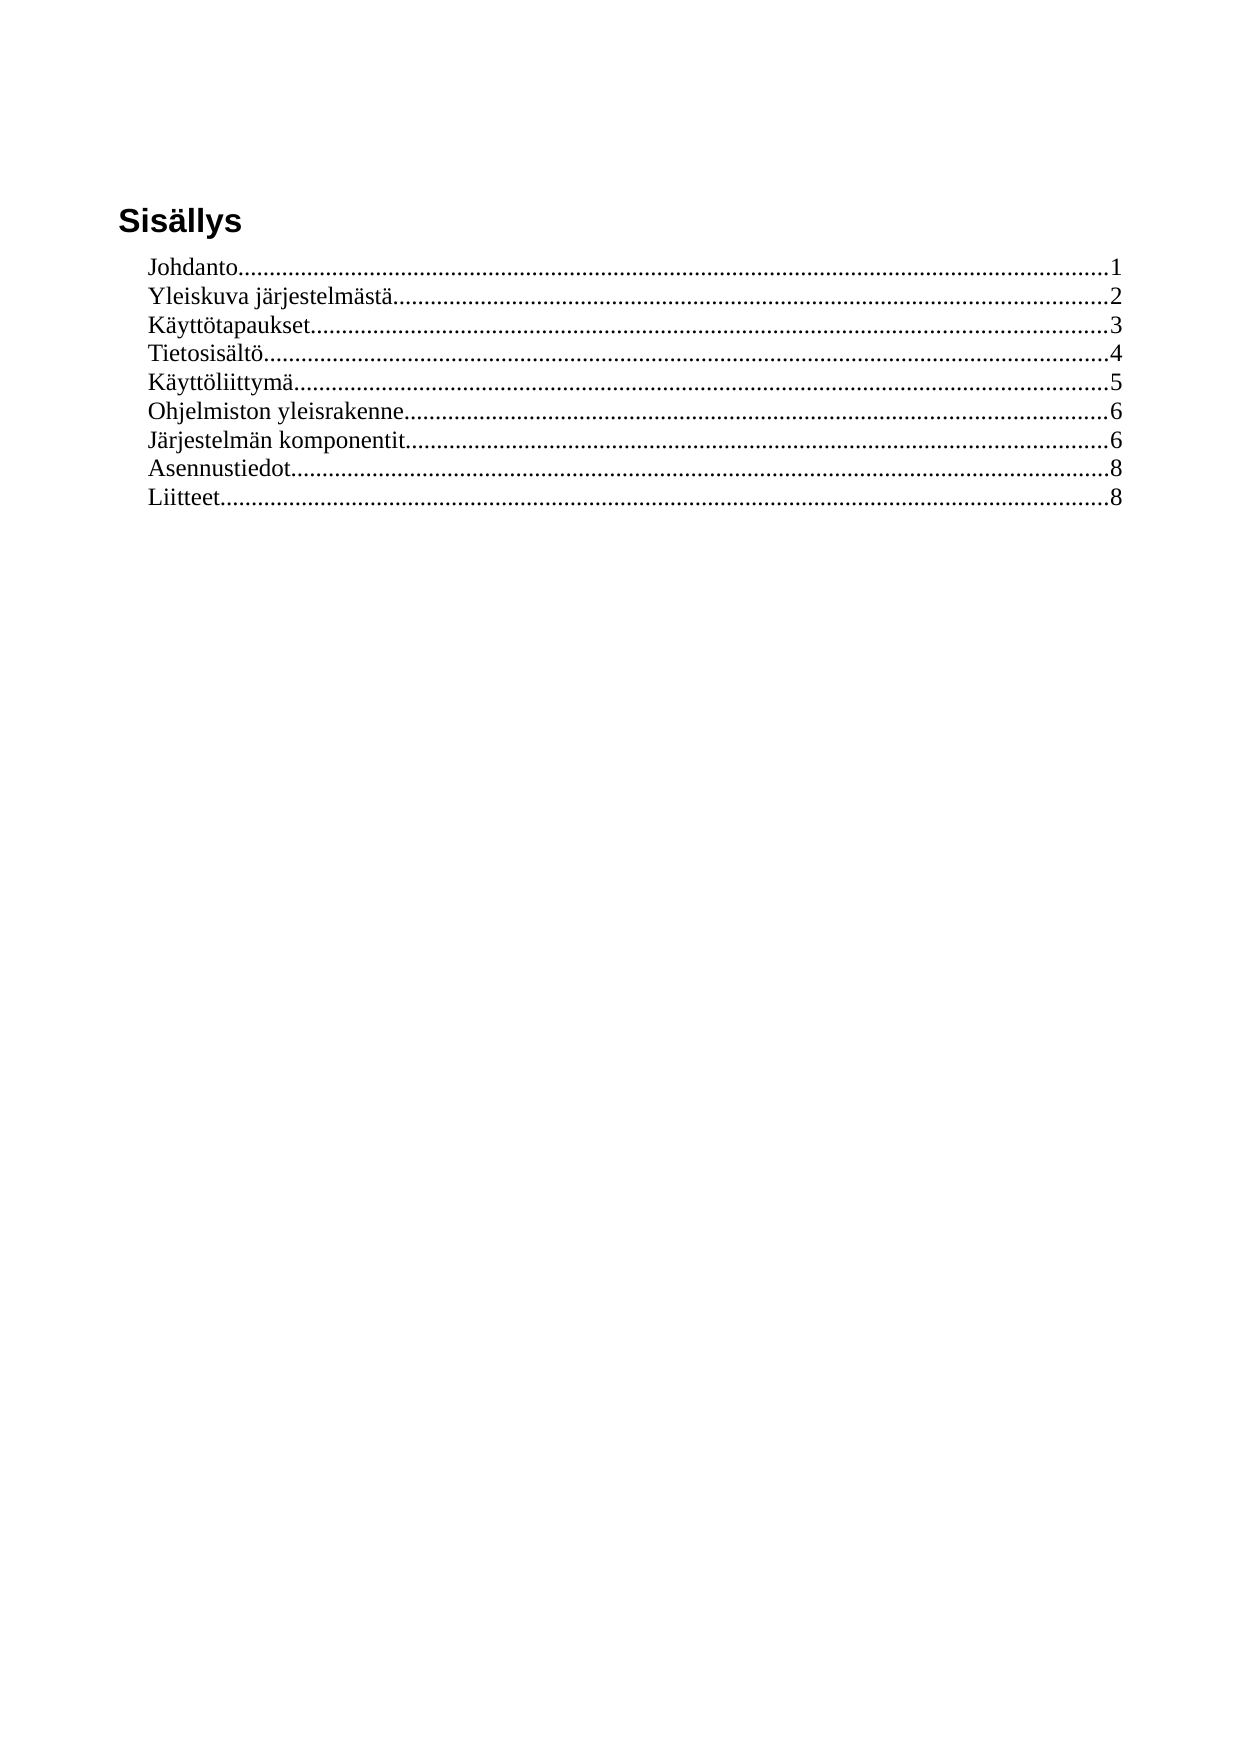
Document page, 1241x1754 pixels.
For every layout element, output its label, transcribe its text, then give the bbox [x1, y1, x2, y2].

text Tietosisältö 4 [148, 338, 1122, 367]
text Yleiskuva järjestelmästä 2 [148, 281, 1122, 310]
text Ohjelmiston yleisrakenne 6 [148, 396, 1122, 425]
text Johdanto 1 [148, 252, 1122, 281]
text Asennustiedot 8 [148, 453, 1122, 482]
text Liitteet 8 [148, 482, 1122, 511]
text Järjestelmän komponentit 6 [148, 425, 1122, 453]
text Käyttötapaukset 3 [148, 310, 1122, 338]
subtitle Sisällys [118, 201, 1122, 240]
text Käyttöliittymä 5 [148, 367, 1122, 396]
